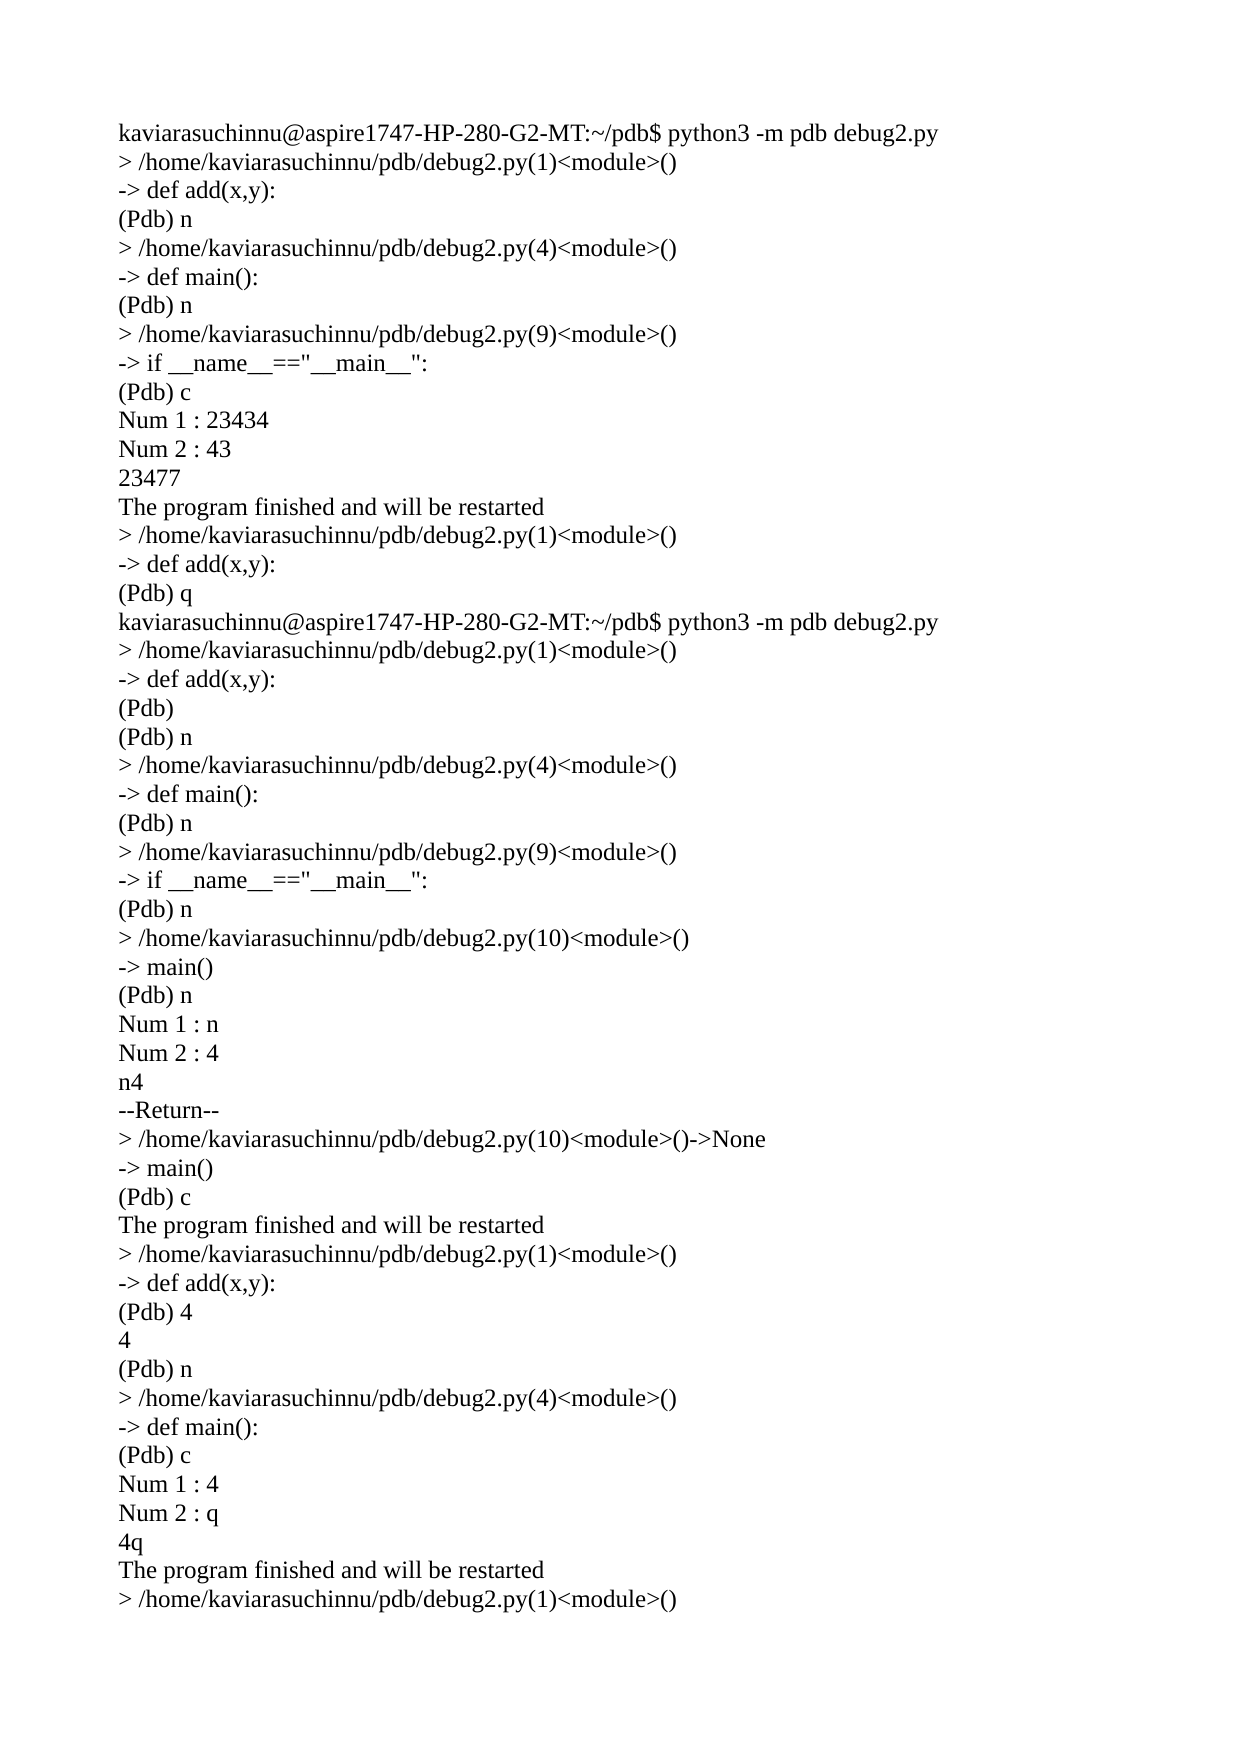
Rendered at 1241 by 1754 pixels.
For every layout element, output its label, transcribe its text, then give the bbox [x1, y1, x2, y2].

text 4q [118, 1527, 1122, 1556]
text (Pdb) n [118, 204, 1122, 233]
text > /home/kaviarasuchinnu/pdb/debug2.py(1)<module>() [118, 636, 1122, 664]
text -> def add(x,y): [118, 549, 1122, 578]
text > /home/kaviarasuchinnu/pdb/debug2.py(1)<module>() [118, 1239, 1122, 1268]
text -> def main(): [118, 779, 1122, 808]
text (Pdb) c [118, 1182, 1122, 1211]
text The program finished and will be restarted [118, 492, 1122, 521]
text (Pdb) n [118, 291, 1122, 319]
text > /home/kaviarasuchinnu/pdb/debug2.py(1)<module>() [118, 1584, 1122, 1613]
text > /home/kaviarasuchinnu/pdb/debug2.py(9)<module>() [118, 837, 1122, 866]
text The program finished and will be restarted [118, 1211, 1122, 1239]
text > /home/kaviarasuchinnu/pdb/debug2.py(4)<module>() [118, 233, 1122, 262]
text (Pdb) n [118, 722, 1122, 751]
text (Pdb) q [118, 578, 1122, 607]
text Num 2 : 43 [118, 434, 1122, 463]
text Num 1 : 4 [118, 1469, 1122, 1498]
text -> if __name__=="__main__": [118, 866, 1122, 894]
text Num 2 : 4 [118, 1038, 1122, 1067]
text -> main() [118, 952, 1122, 981]
text --Return-- [118, 1096, 1122, 1124]
text > /home/kaviarasuchinnu/pdb/debug2.py(1)<module>() [118, 521, 1122, 549]
text (Pdb) [118, 693, 1122, 722]
text -> if __name__=="__main__": [118, 348, 1122, 377]
text Num 1 : 23434 [118, 406, 1122, 434]
text -> def add(x,y): [118, 664, 1122, 693]
text -> def main(): [118, 262, 1122, 291]
text The program finished and will be restarted [118, 1556, 1122, 1584]
text (Pdb) c [118, 377, 1122, 406]
text Num 1 : n [118, 1009, 1122, 1038]
text > /home/kaviarasuchinnu/pdb/debug2.py(1)<module>() [118, 147, 1122, 176]
text (Pdb) c [118, 1441, 1122, 1469]
text -> main() [118, 1153, 1122, 1182]
text (Pdb) n [118, 894, 1122, 923]
text (Pdb) n [118, 1354, 1122, 1383]
text > /home/kaviarasuchinnu/pdb/debug2.py(9)<module>() [118, 319, 1122, 348]
text -> def add(x,y): [118, 1268, 1122, 1297]
text n4 [118, 1067, 1122, 1096]
text Num 2 : q [118, 1498, 1122, 1527]
text kaviarasuchinnu@aspire1747-HP-280-G2-MT:~/pdb$ python3 -m pdb debug2.py [118, 607, 1122, 636]
text 23477 [118, 463, 1122, 492]
text > /home/kaviarasuchinnu/pdb/debug2.py(4)<module>() [118, 751, 1122, 779]
text kaviarasuchinnu@aspire1747-HP-280-G2-MT:~/pdb$ python3 -m pdb debug2.py [118, 118, 1122, 147]
text (Pdb) 4 [118, 1297, 1122, 1326]
text (Pdb) n [118, 981, 1122, 1009]
text -> def main(): [118, 1412, 1122, 1441]
text > /home/kaviarasuchinnu/pdb/debug2.py(10)<module>() [118, 923, 1122, 952]
text -> def add(x,y): [118, 176, 1122, 204]
text > /home/kaviarasuchinnu/pdb/debug2.py(4)<module>() [118, 1383, 1122, 1412]
text (Pdb) n [118, 808, 1122, 837]
text > /home/kaviarasuchinnu/pdb/debug2.py(10)<module>()->None [118, 1124, 1122, 1153]
text 4 [118, 1326, 1122, 1354]
